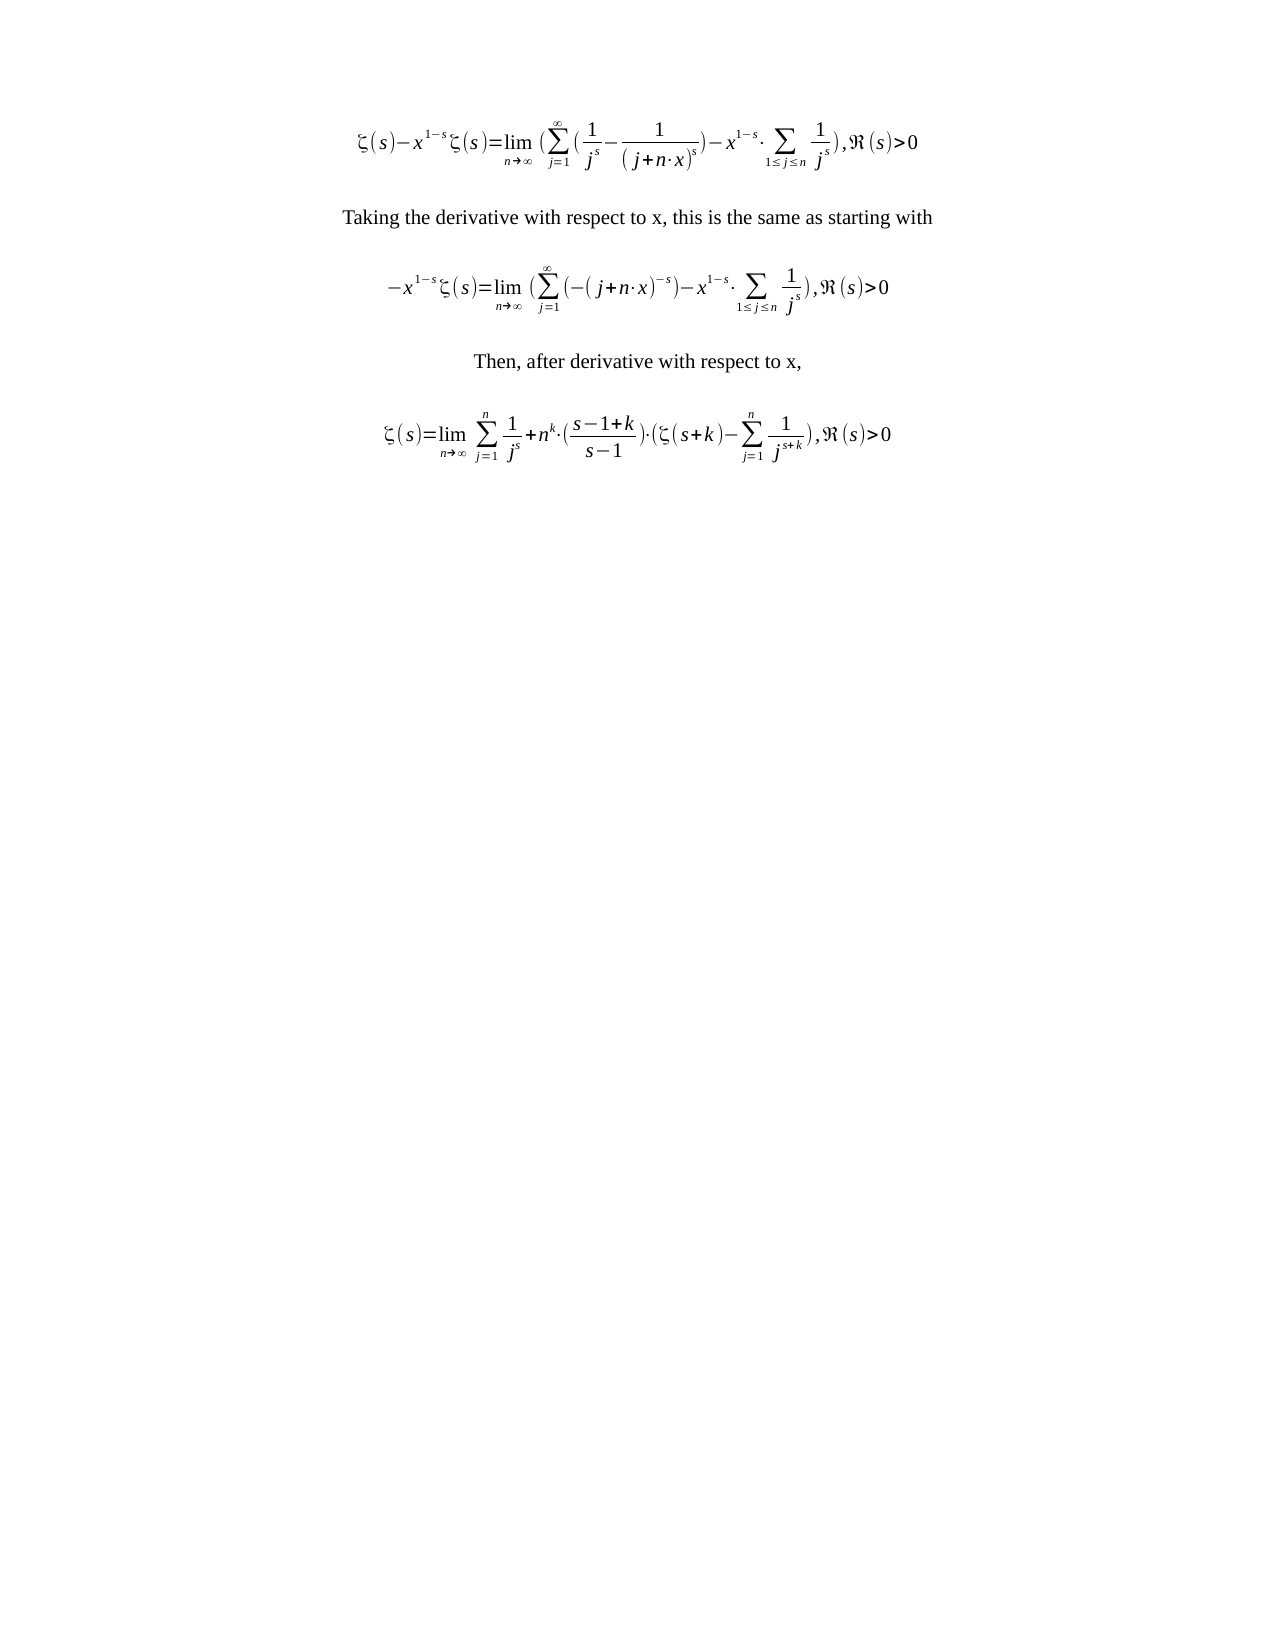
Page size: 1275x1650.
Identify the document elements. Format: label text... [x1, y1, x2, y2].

text Taking the derivative with respect to x, this is the same as starting with [118, 205, 1157, 229]
text Then, after derivative with respect to x, [118, 349, 1157, 373]
